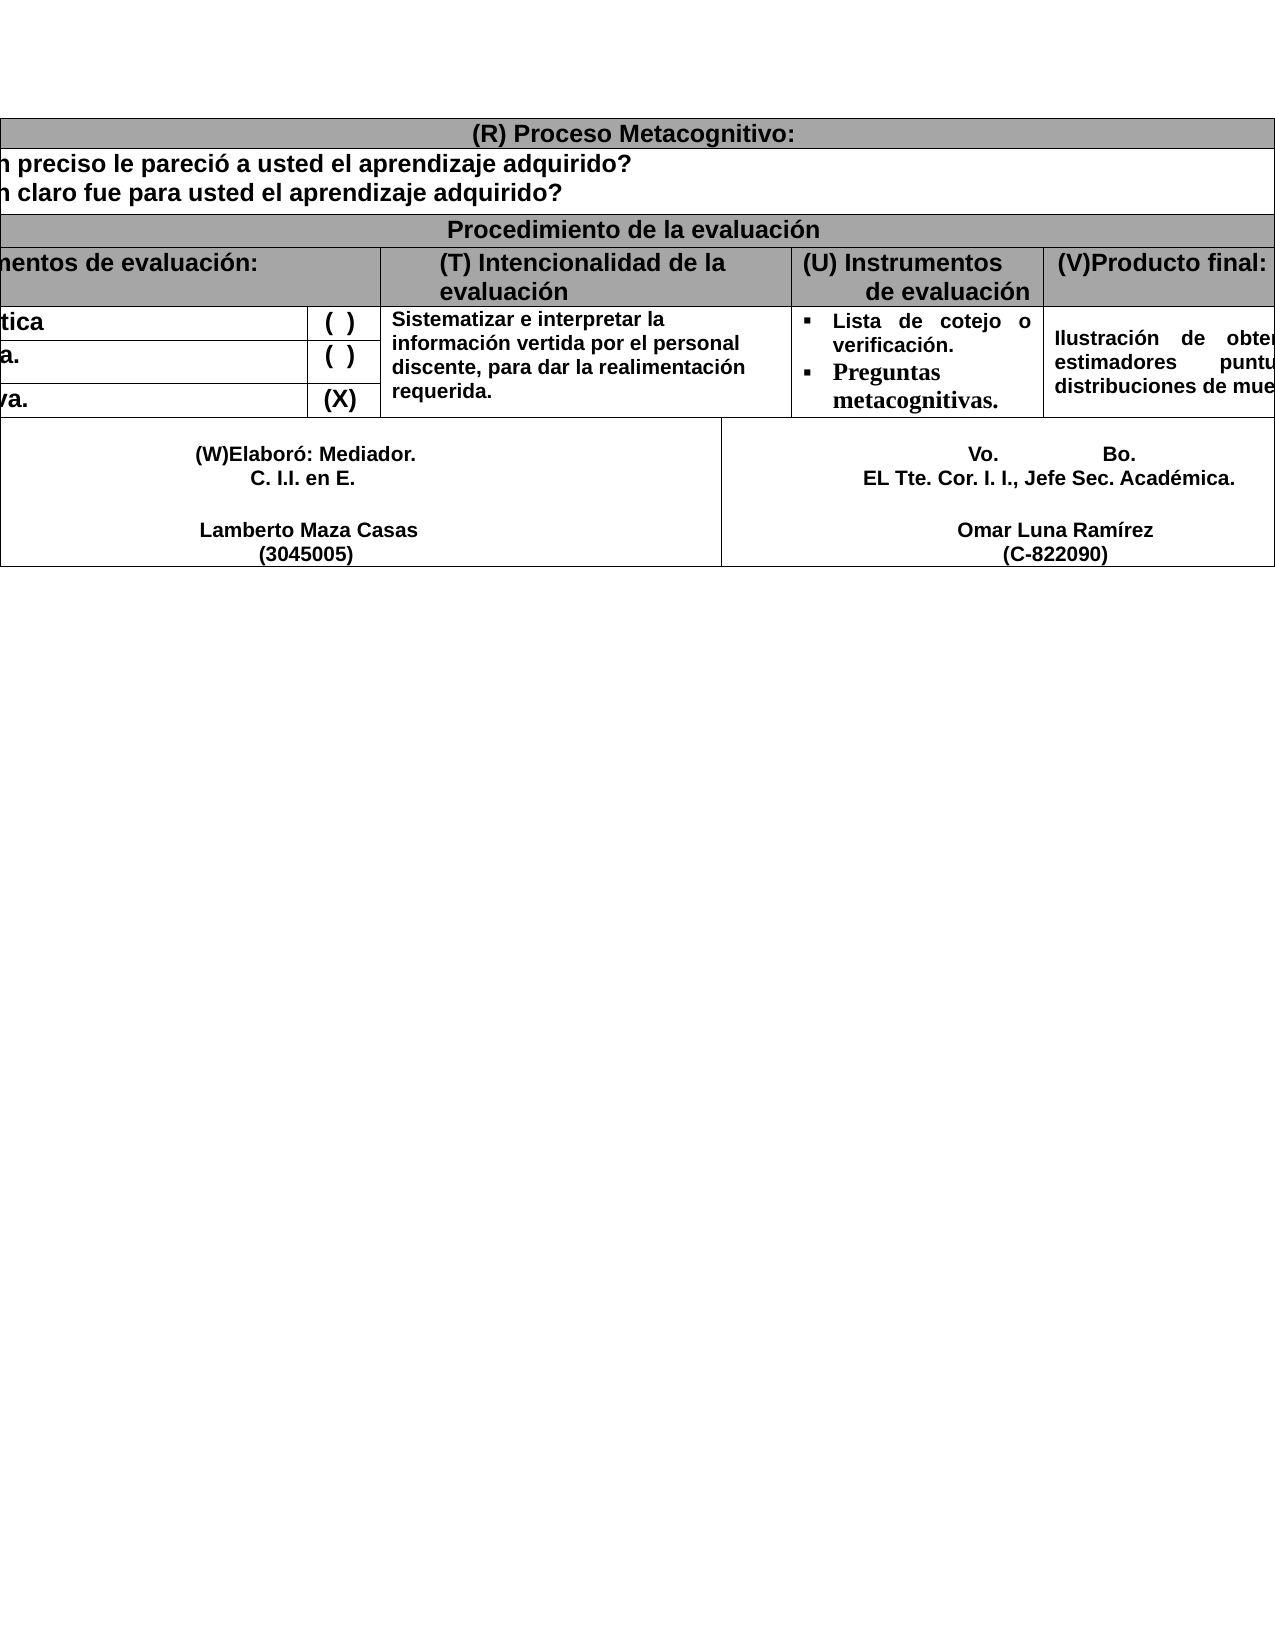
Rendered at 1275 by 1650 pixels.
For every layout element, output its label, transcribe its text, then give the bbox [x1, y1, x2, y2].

table_cell (W)Elaboró: Mediador. C. I.I. en E. Lamberto Maza Casas (3045005) [1, 418, 721, 566]
table_cell ( ) [308, 341, 380, 383]
table_cell Vo. Bo. EL Tte. Cor. I. I., Jefe Sec. Académica. Omar Luna Ramírez (C-822090) [722, 418, 1274, 566]
table_cell Lista de cotejo o verificación. Preguntas metacognitivas. [792, 307, 1043, 417]
table_cell (T) Intencionalidad de la evaluación [381, 248, 791, 306]
table_cell Ilustración de obtención de estimadores puntuales y distribuciones de muestreo. [1044, 307, 1274, 417]
table_cell (X) [308, 384, 380, 417]
table_cell Sistematizar e interpretar la información vertida por el personal discente, para dar la realimentación requerida. [381, 307, 791, 417]
table_cell (R) Proceso Metacognitivo: [1, 119, 1274, 148]
table_cell Sumativa. [1, 341, 307, 383]
table_cell Diagnóstica [1, 307, 307, 339]
table_cell (U) Instrumentos de evaluación [792, 248, 1043, 306]
table_cell ¿Qué tan preciso le pareció a usted el aprendizaje adquirido? ¿Qué tan claro fue para usted el aprendizaje adquirido? [1, 149, 1274, 214]
table_cell ( ) [308, 307, 380, 339]
table_cell Procedimiento de la evaluación [1, 215, 1274, 247]
table_cell (S) Momentos de evaluación: [1, 248, 380, 306]
table_cell Formativa. [1, 384, 307, 417]
table_cell (V)Producto final: [1044, 248, 1274, 306]
